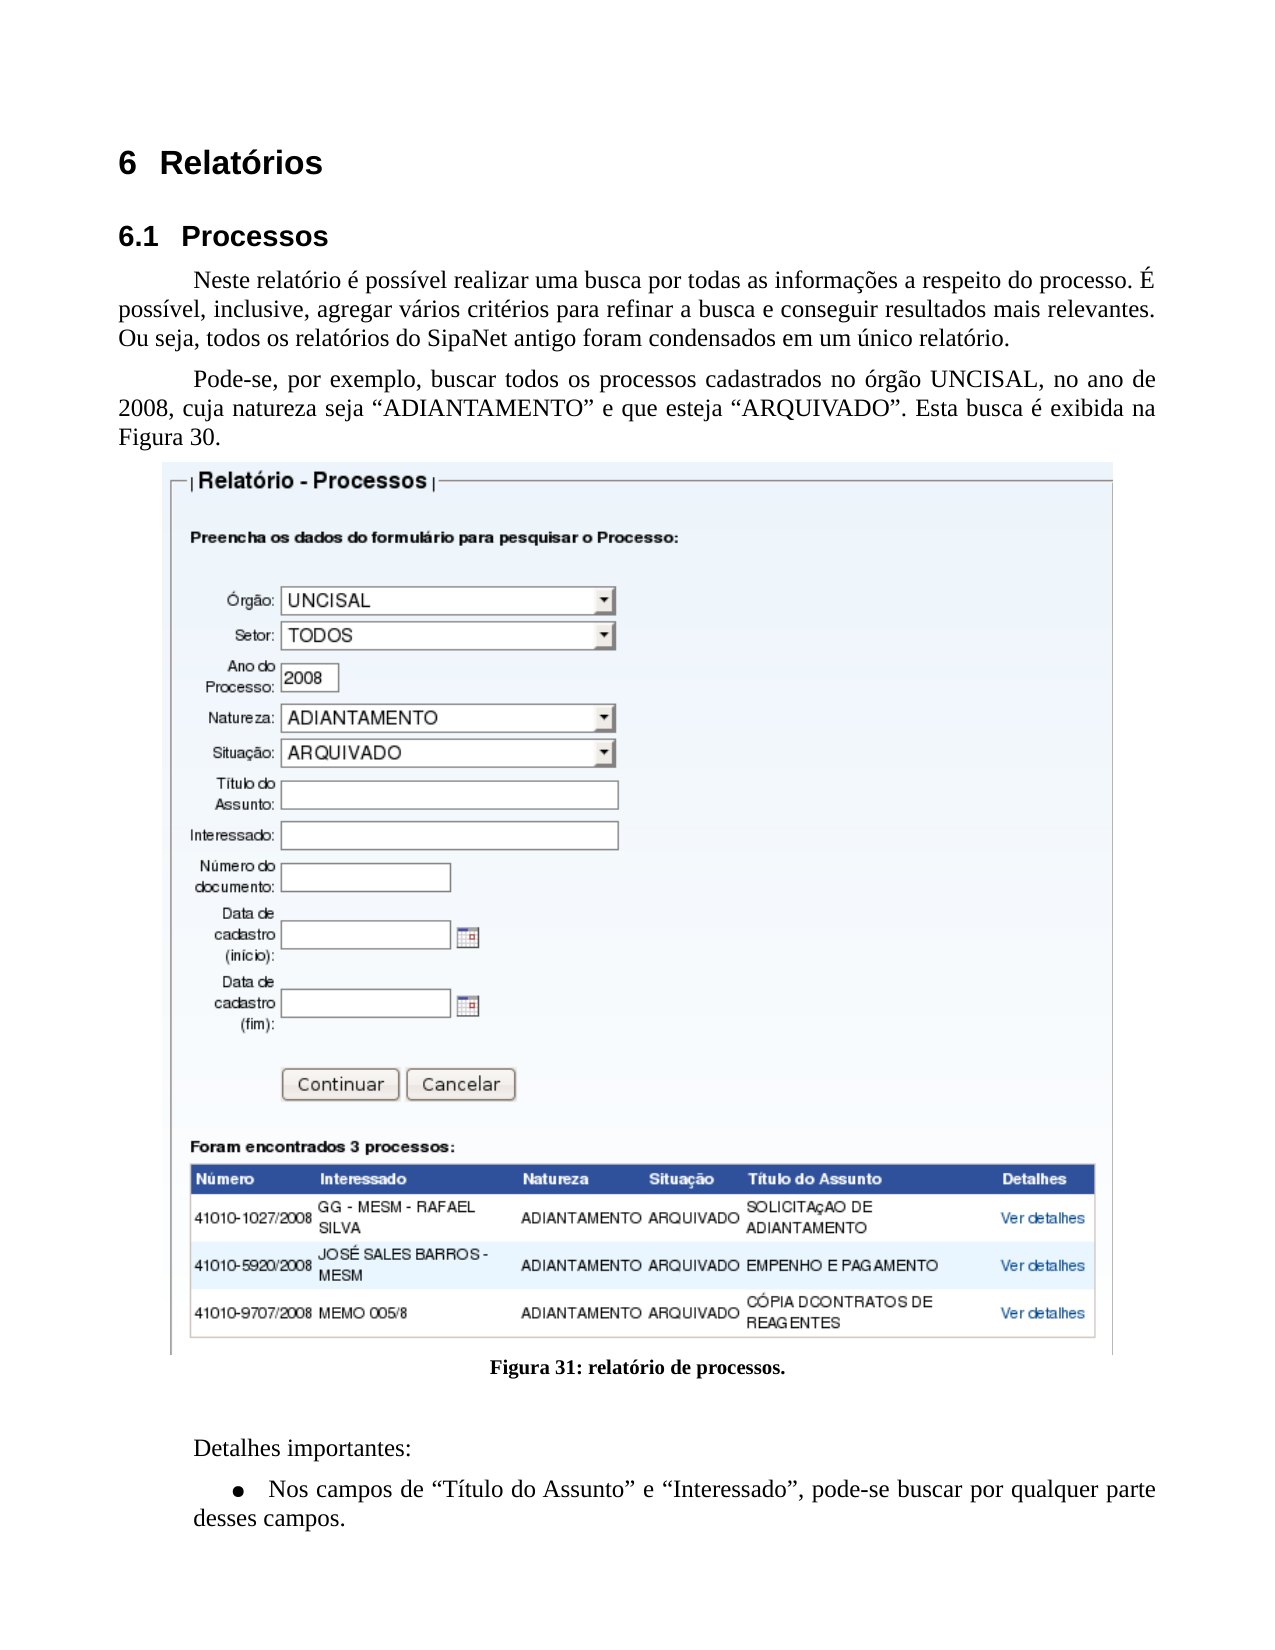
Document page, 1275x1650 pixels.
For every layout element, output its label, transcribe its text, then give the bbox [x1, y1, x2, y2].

text Detalhes importantes: [118, 1433, 1157, 1462]
text Pode-se, por exemplo, buscar todos os processos cadastrados no órgão UNCISAL, no ano de 2008, cuja natureza seja “ADIANTAMENTO” e que esteja “ARQUIVADO”. Esta busca é exibida na Figura 30. [118, 364, 1157, 450]
subtitle Relatórios [118, 143, 1157, 182]
list Nos campos de “Título do Assunto” e “Interessado”, pode-se buscar por qualquer parte desses campos. [156, 1474, 1157, 1532]
text Figura 31: relatório de processos. [118, 463, 1157, 1379]
picture [162, 462, 1113, 1355]
text Neste relatório é possível realizar uma busca por todas as informações a respeito do processo. É possível, inclusive, agregar vários critérios para refinar a busca e conseguir resultados mais relevantes. Ou seja, todos os relatórios do SipaNet antigo foram condensados em um único relatório. [118, 265, 1157, 352]
subtitle Processos [118, 219, 1157, 253]
